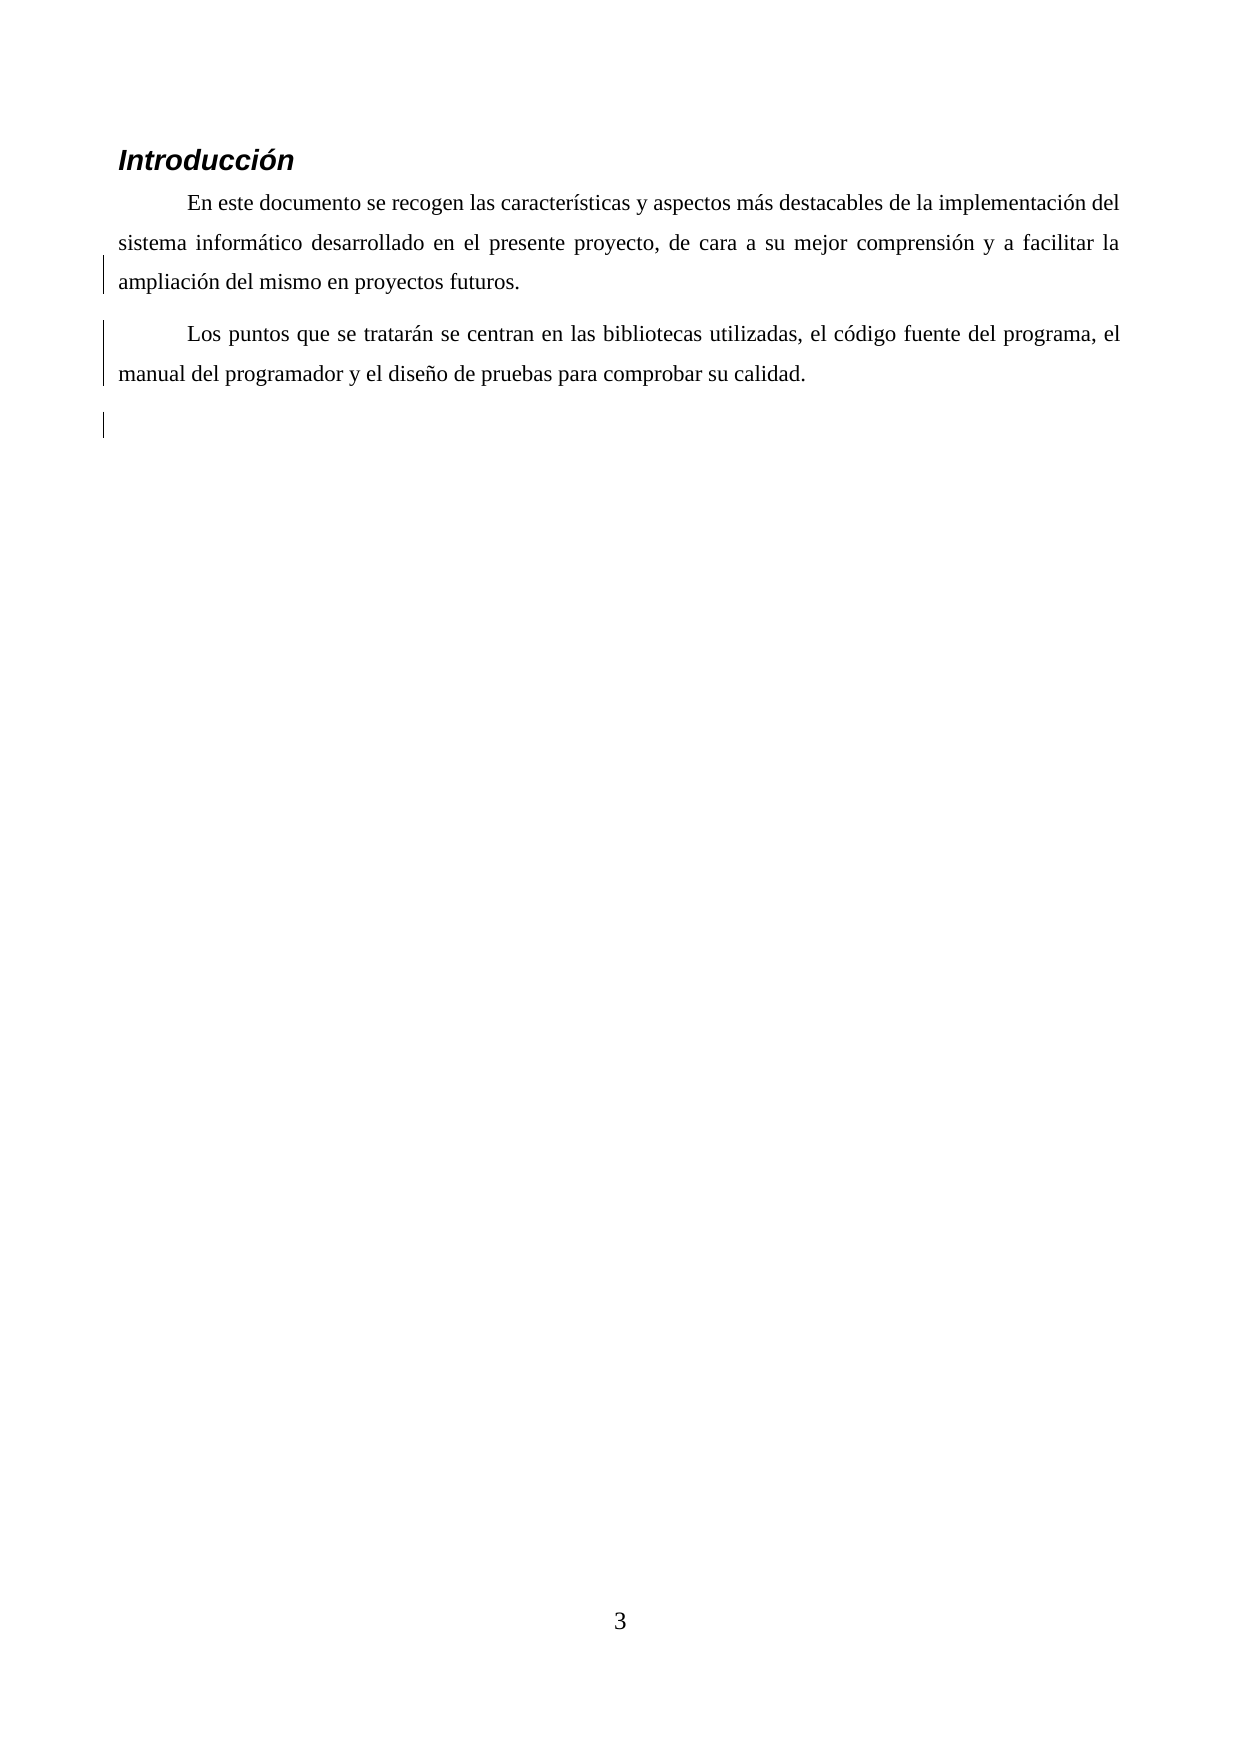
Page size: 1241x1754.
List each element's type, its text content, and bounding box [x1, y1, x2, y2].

text Los puntos que se tratarán se centran en las bibliotecas utilizadas, el código fuente del programa, el manual del programador y el diseño de pruebas para comprobar su calidad. [118, 320, 1122, 438]
subtitle Introducción [118, 143, 1122, 177]
text En este documento se recogen las características y aspectos más destacables de la implementación del sistema informático desarrollado en el presente proyecto, de cara a su mejor comprensión y a facilitar la ampliación del mismo en proyectos futuros. [118, 189, 1122, 294]
